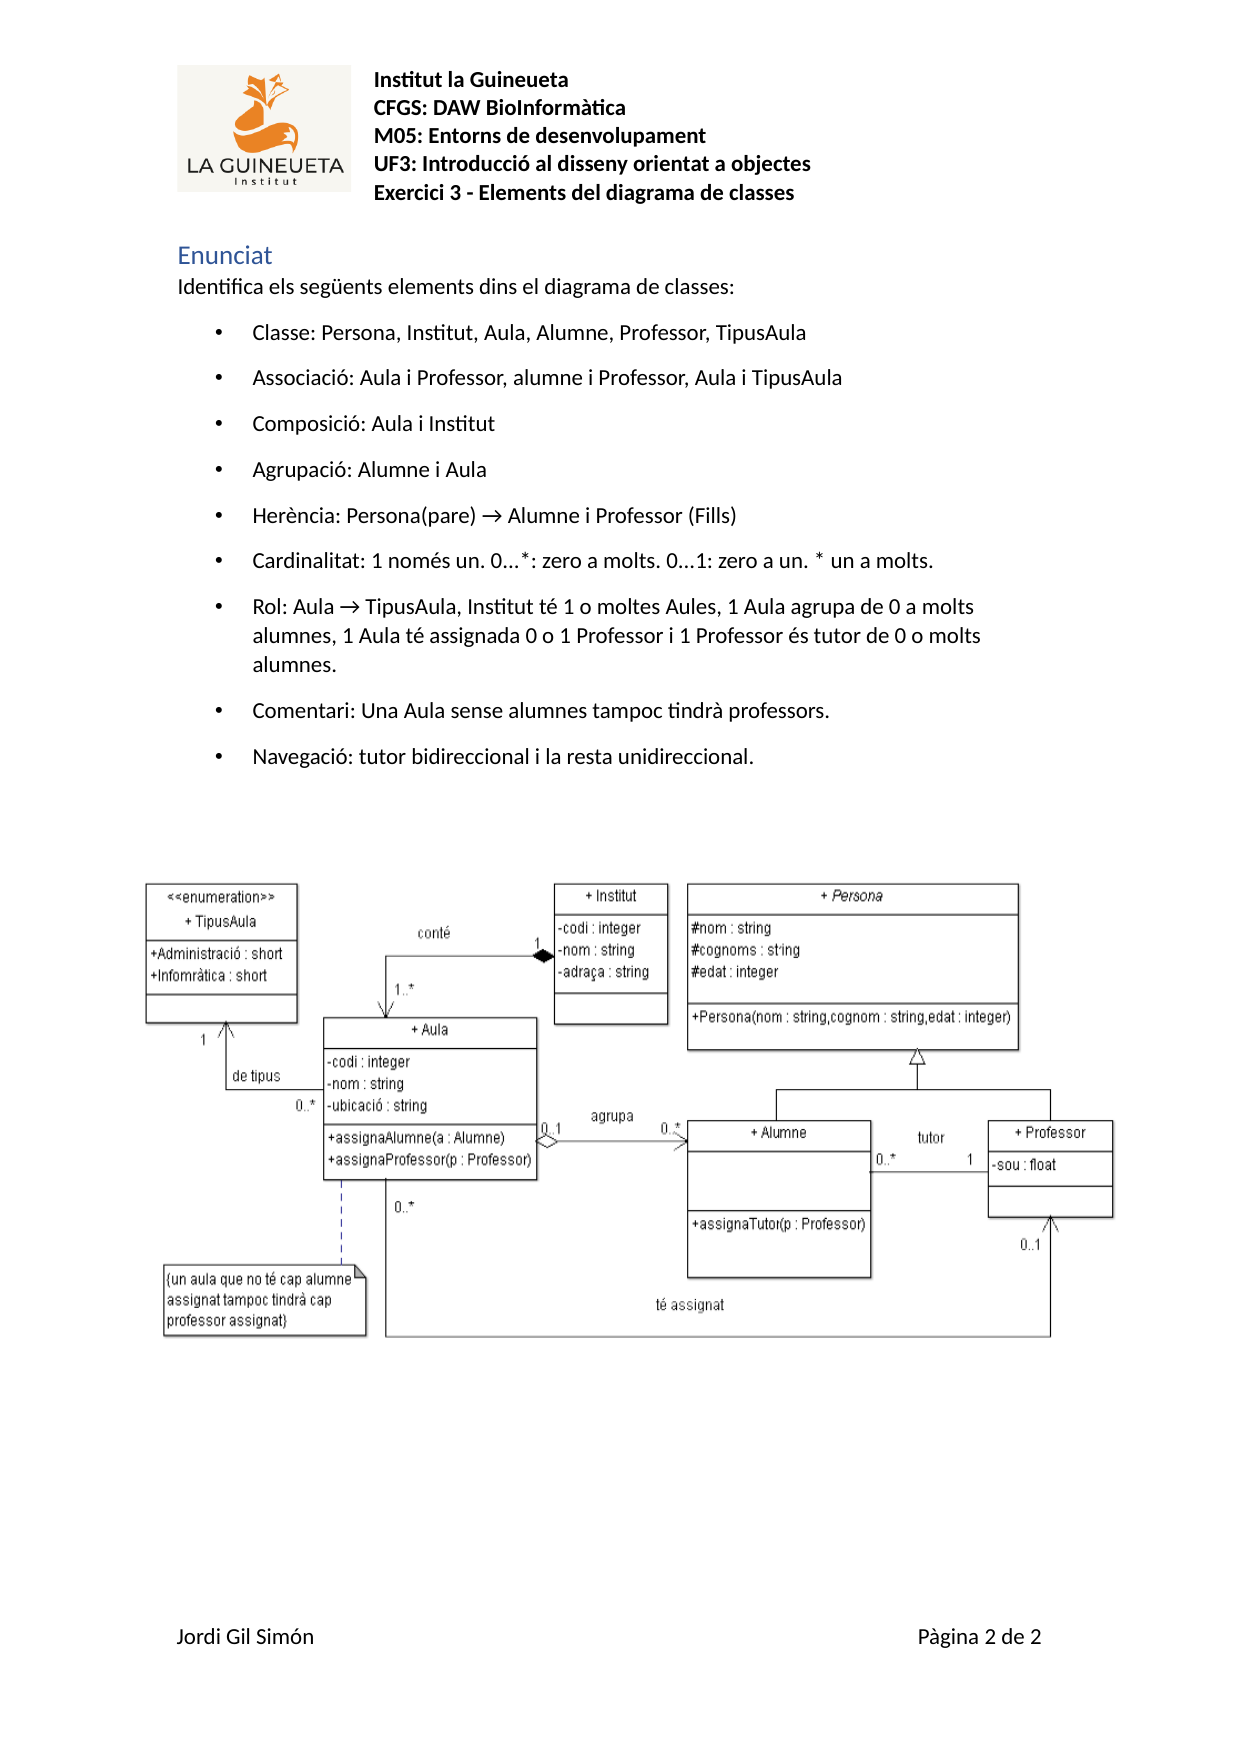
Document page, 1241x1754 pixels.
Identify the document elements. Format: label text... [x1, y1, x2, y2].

picture [177, 65, 352, 192]
list Composició: Aula i Institut [215, 409, 1063, 437]
list Rol: Aula → TipusAula, Institut té 1 o moltes Aules, 1 Aula agrupa de 0 a molts alumnes, 1 Aula té assignada 0 o 1 Professor i 1 Professor és tutor de 0 o molts alumnes. [215, 592, 1063, 678]
list Classe: Persona, Institut, Aula, Alumne, Professor, TipusAula [215, 318, 1063, 346]
list Associació: Aula i Professor, alumne i Professor, Aula i TipusAula [215, 363, 1063, 392]
list Agrupació: Alumne i Aula [215, 455, 1063, 483]
list Cardinalitat: 1 només un. 0...*: zero a molts. 0...1: zero a un. * un a molts. [215, 546, 1063, 574]
list Comentari: Una Aula sense alumnes tampoc tindrà professors. [215, 696, 1063, 724]
subtitle Enunciat [177, 238, 1063, 271]
list Navegació: tutor bidireccional i la resta unidireccional. [215, 742, 1063, 770]
list Herència: Persona(pare) → Alumne i Professor (Fills) [215, 501, 1063, 529]
picture [109, 787, 1131, 1351]
text Identifica els següents elements dins el diagrama de classes: [177, 272, 1063, 300]
